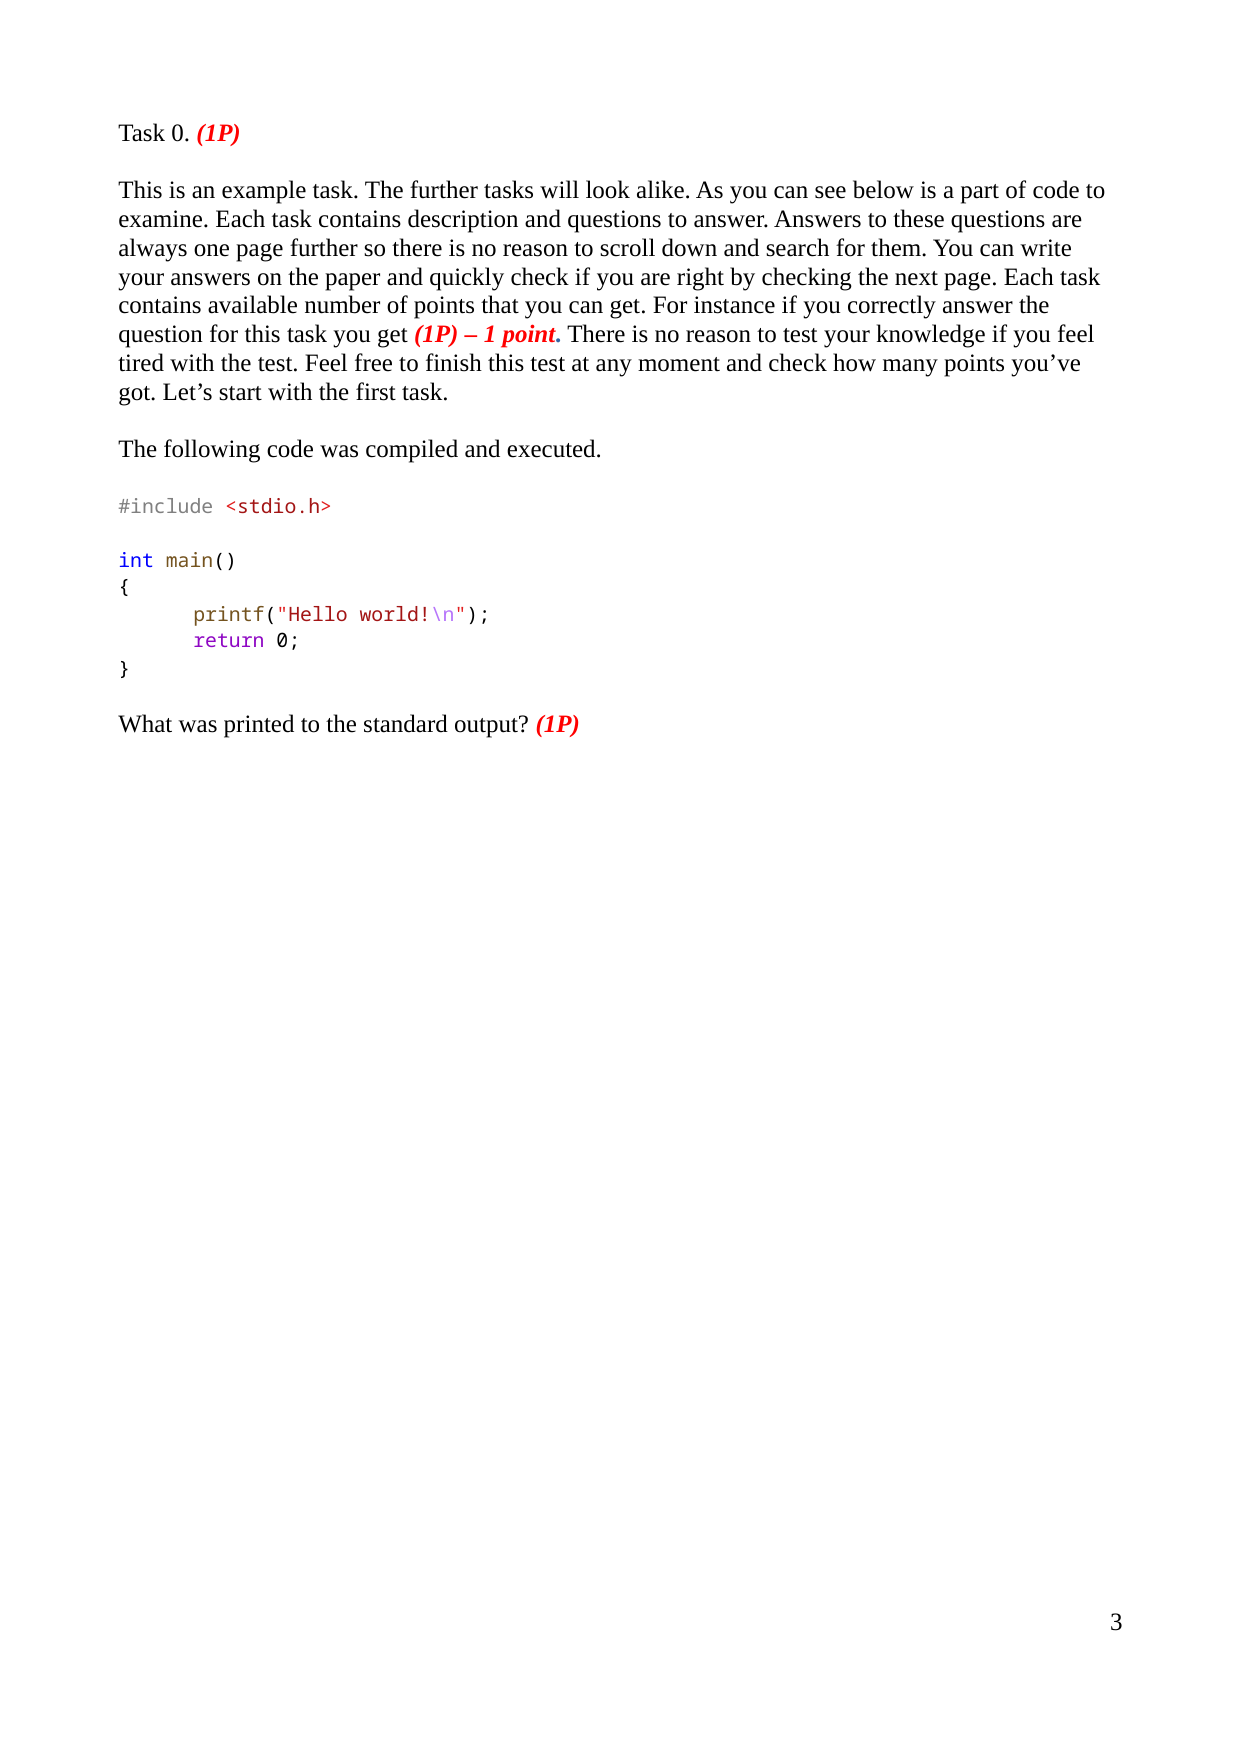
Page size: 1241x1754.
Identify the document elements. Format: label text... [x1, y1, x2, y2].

text What was printed to the standard output? (1P) [118, 709, 1122, 738]
text This is an example task. The further tasks will look alike. As you can see below is a part of code to examine. Each task contains description and questions to answer. Answers to these questions are always one page further so there is no reason to scroll down and search for them. You can write your answers on the paper and quickly check if you are right by checking the next page. Each task contains available number of points that you can get. For instance if you correctly answer the question for this task you get (1P) – 1 point. There is no reason to test your knowledge if you feel tired with the test. Feel free to finish this test at any moment and check how many points you’ve got. Let’s start with the first task. The following code was compiled and executed. [118, 176, 1122, 463]
text printf("Hello world!\n"); [118, 600, 1122, 627]
text Task 0. (1P) [118, 118, 1122, 147]
text } [118, 654, 1122, 681]
text { [118, 573, 1122, 600]
text int main() [118, 546, 1122, 573]
text #include <stdio.h> [118, 492, 1122, 519]
text return 0; [118, 627, 1122, 654]
